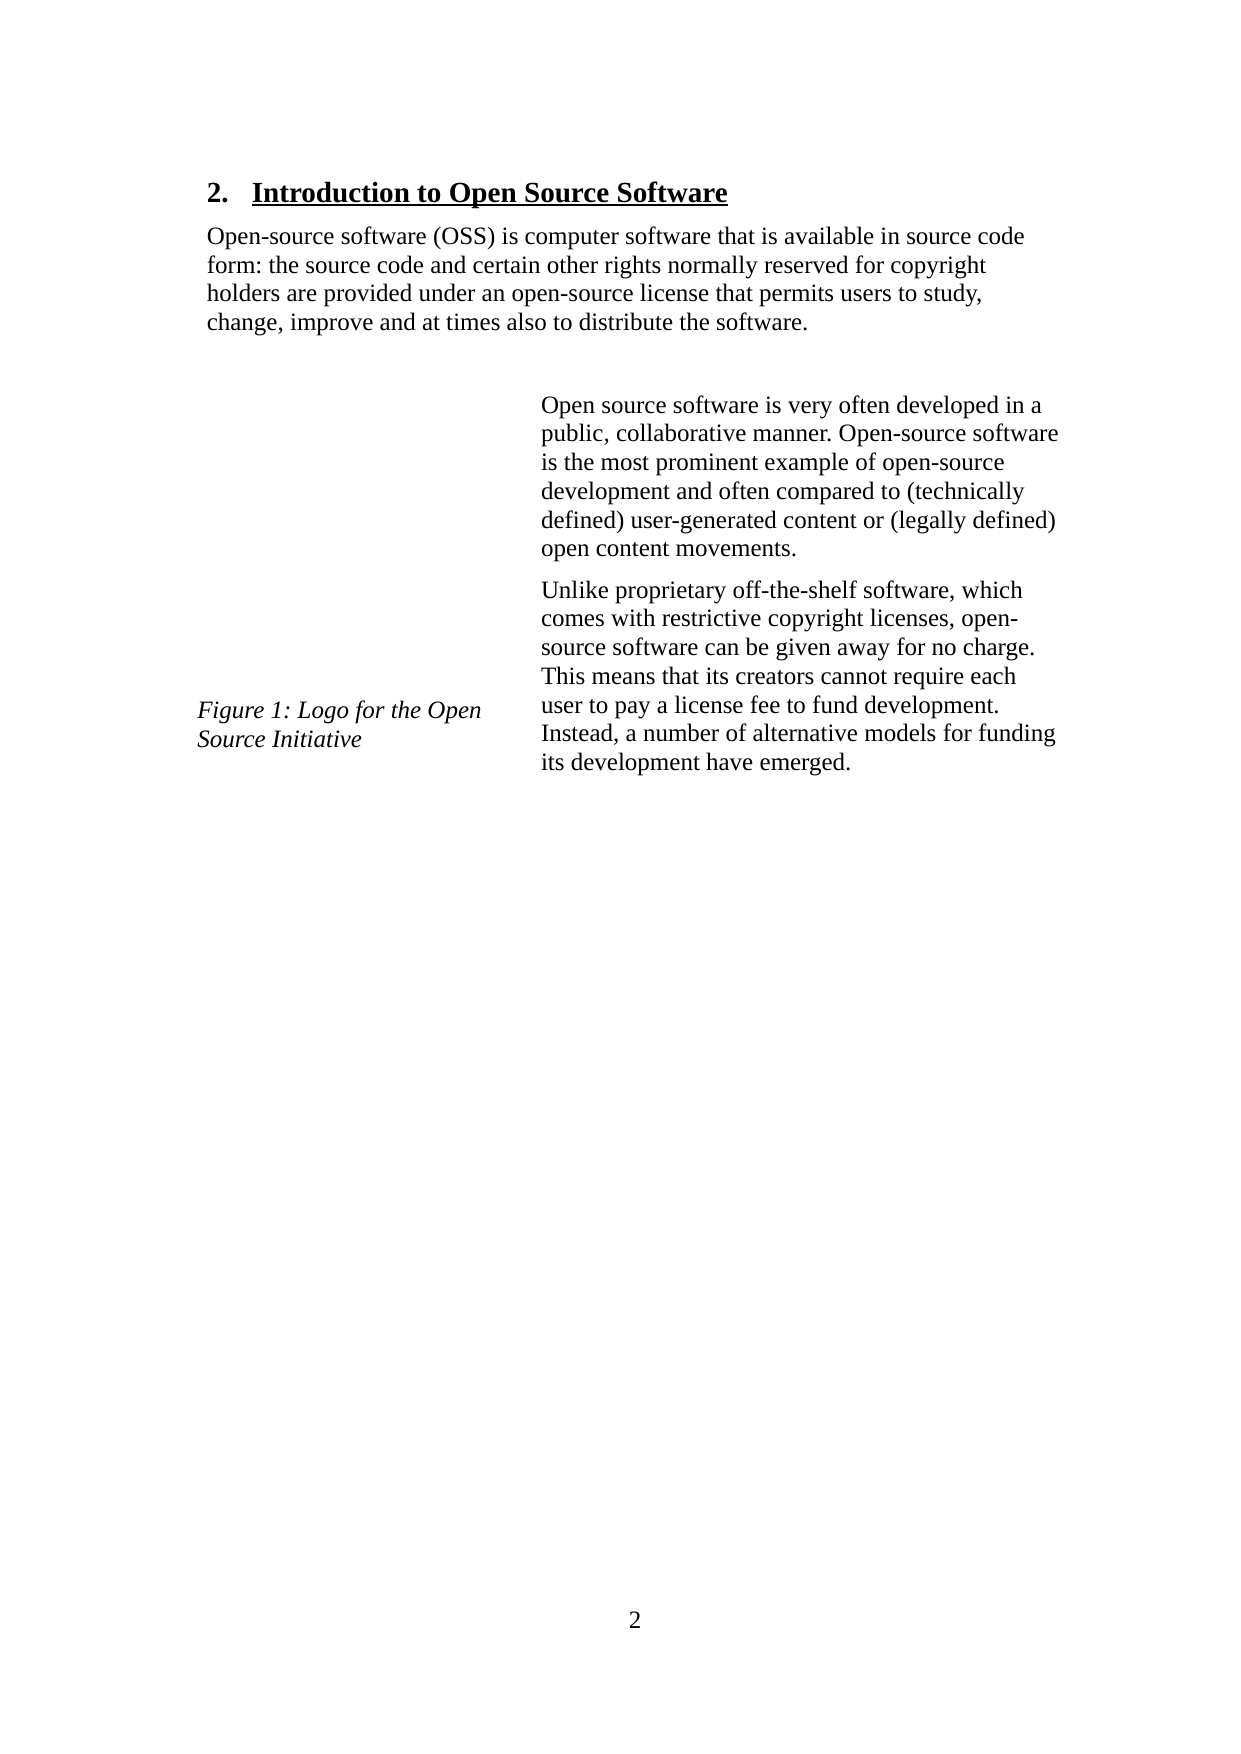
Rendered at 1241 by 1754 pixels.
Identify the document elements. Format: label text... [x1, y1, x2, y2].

text Open-source software (OSS) is computer software that is available in source code form: the source code and certain other rights normally reserved for copyright holders are provided under an open-source license that permits users to study, change, improve and at times also to distribute the software. [207, 221, 1063, 336]
subtitle Introduction to Open Source Software [207, 175, 1063, 208]
text Unlike proprietary off-the-shelf software, which comes with restrictive copyright licenses, open-source software can be given away for no charge. This means that its creators cannot require each user to pay a license fee to fund development. Instead, a number of alternative models for funding its development have emerged. [207, 575, 1063, 776]
text Figure 1: Logo for the Open Source Initiative [197, 385, 541, 752]
text Open source software is very often developed in a public, collaborative manner. Open-source software is the most prominent example of open-source development and often compared to (technically defined) user-generated content or (legally defined) open content movements. [541, 390, 1063, 562]
